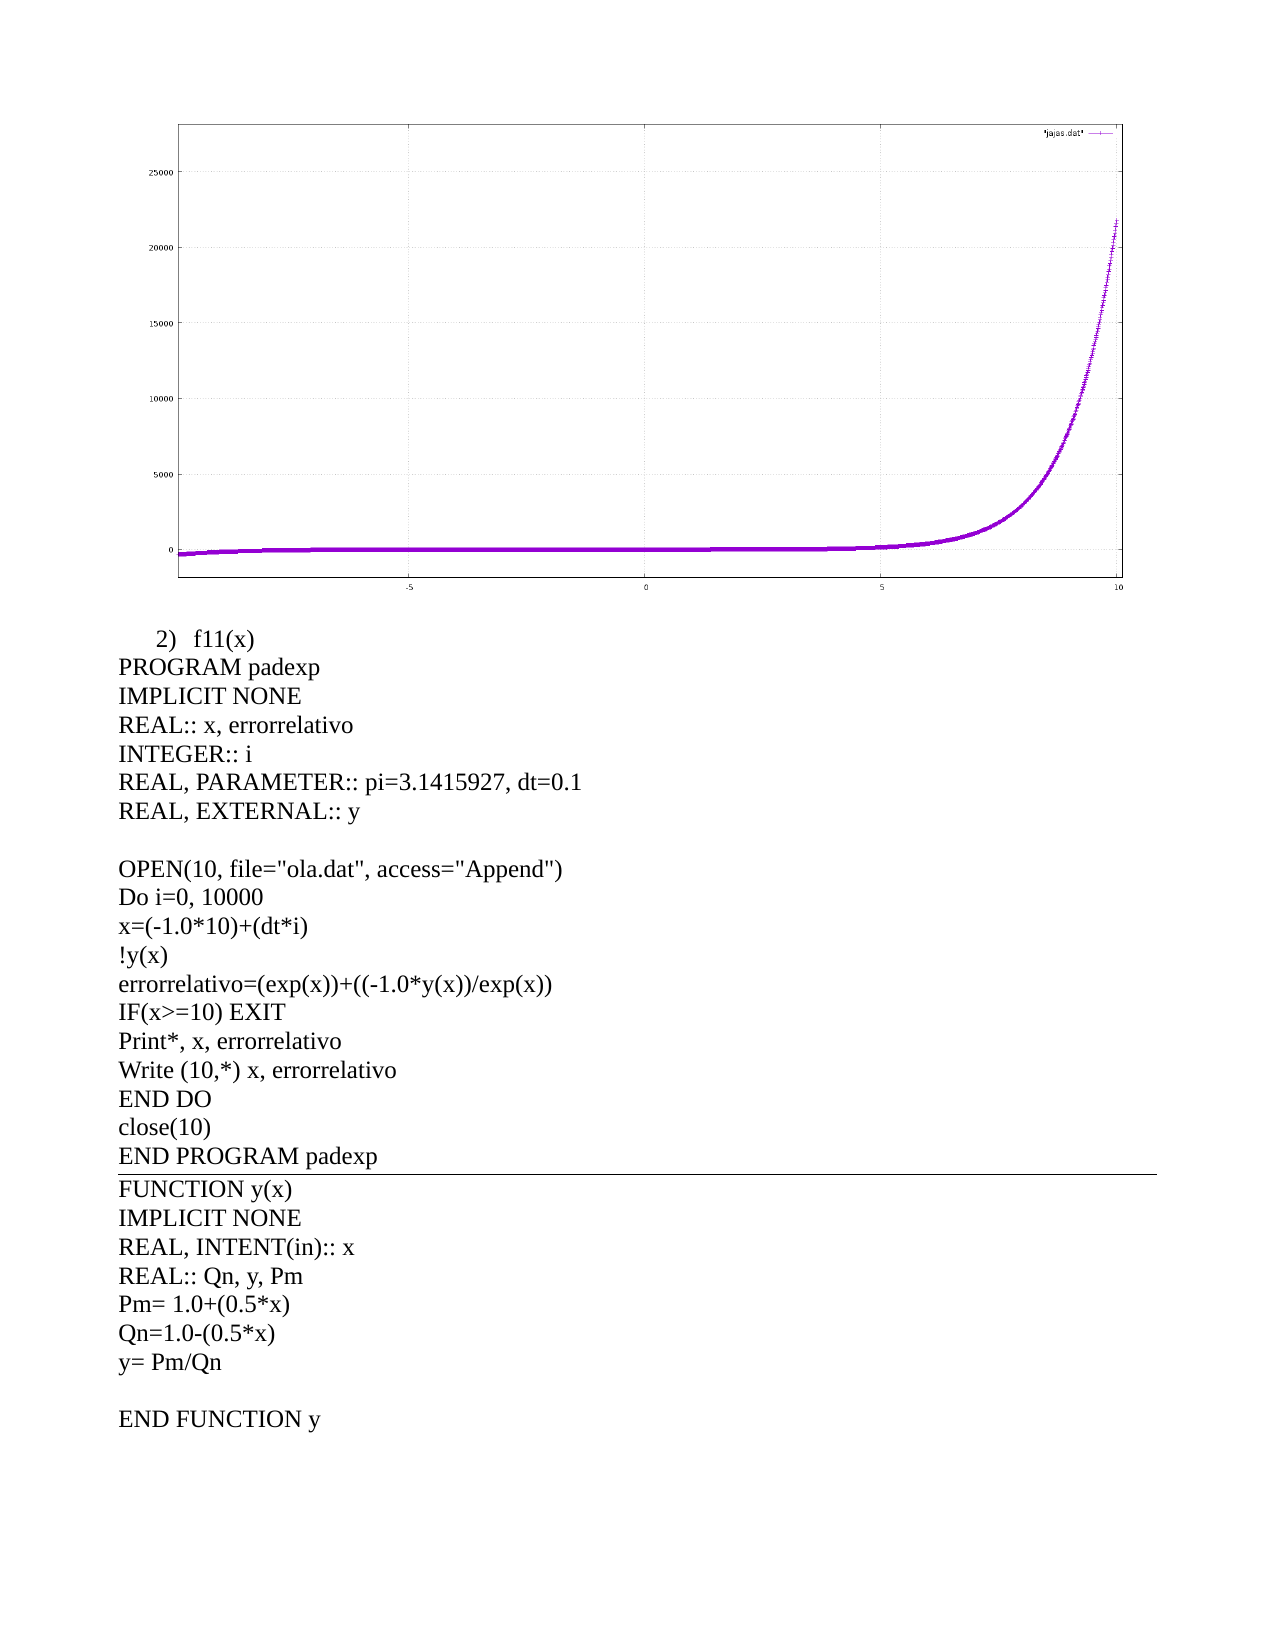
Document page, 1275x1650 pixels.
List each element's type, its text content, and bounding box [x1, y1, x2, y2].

text PROGRAM padexp [118, 652, 1157, 681]
text Qn=1.0-(0.5*x) [118, 1318, 1157, 1347]
text IF(x>=10) EXIT [118, 997, 1157, 1026]
text INTEGER:: i [118, 739, 1157, 767]
text IMPLICIT NONE [118, 1203, 1157, 1232]
picture [145, 118, 1130, 596]
text REAL, PARAMETER:: pi=3.1415927, dt=0.1 [118, 767, 1157, 796]
text FUNCTION y(x) [118, 1175, 1157, 1203]
text OPEN(10, file="ola.dat", access="Append") [118, 854, 1157, 882]
text Do i=0, 10000 [118, 882, 1157, 911]
text END FUNCTION y [118, 1404, 1157, 1433]
text close(10) [118, 1112, 1157, 1141]
text REAL, INTENT(in):: x [118, 1232, 1157, 1261]
text END DO [118, 1084, 1157, 1112]
text y= Pm/Qn [118, 1347, 1157, 1376]
text errorrelativo=(exp(x))+((-1.0*y(x))/exp(x)) [118, 969, 1157, 997]
text x=(-1.0*10)+(dt*i) [118, 911, 1157, 940]
text REAL:: x, errorrelativo [118, 710, 1157, 739]
text Print*, x, errorrelativo [118, 1026, 1157, 1055]
text END PROGRAM padexp [118, 1141, 1157, 1174]
text REAL:: Qn, y, Pm [118, 1261, 1157, 1289]
text !y(x) [118, 940, 1157, 969]
text Write (10,*) x, errorrelativo [118, 1055, 1157, 1084]
list f11(x) [156, 624, 1157, 652]
text Pm= 1.0+(0.5*x) [118, 1289, 1157, 1318]
text REAL, EXTERNAL:: y [118, 796, 1157, 825]
text IMPLICIT NONE [118, 681, 1157, 710]
